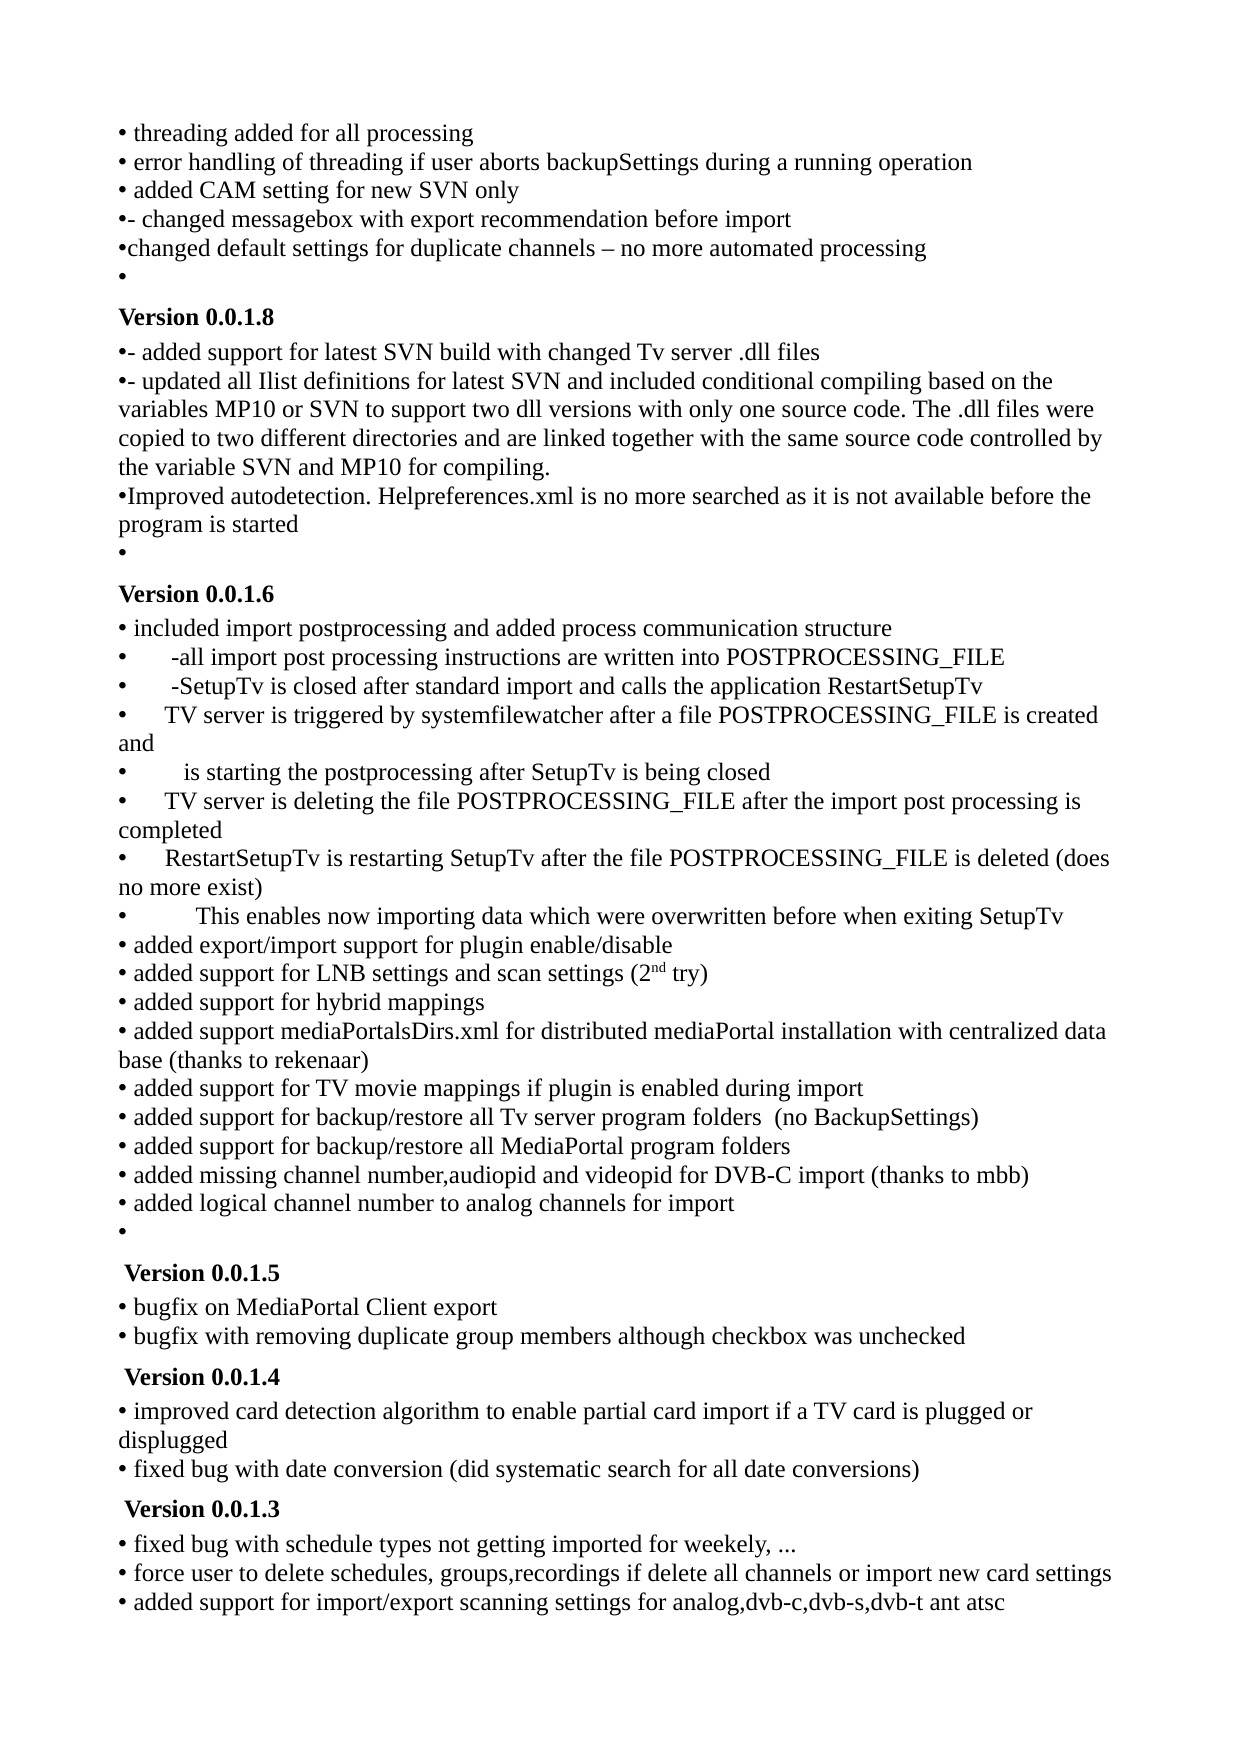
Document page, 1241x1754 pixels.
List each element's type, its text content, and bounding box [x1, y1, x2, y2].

text Version 0.0.1.5 [118, 1258, 1122, 1287]
list added support for hybrid mappings [118, 987, 1122, 1016]
list -SetupTv is closed after standard import and calls the application RestartSetupTv [118, 671, 1122, 700]
list TV server is deleting the file POSTPROCESSING_FILE after the import post processing is completed [118, 786, 1122, 843]
list improved card detection algorithm to enable partial card import if a TV card is plugged or displugged [118, 1396, 1122, 1454]
list is starting the postprocessing after SetupTv is being closed [118, 757, 1122, 786]
text Version 0.0.1.4 [118, 1362, 1122, 1391]
list added CAM setting for new SVN only [118, 176, 1122, 204]
list RestartSetupTv is restarting SetupTv after the file POSTPROCESSING_FILE is deleted (does no more exist) [118, 843, 1122, 901]
text Version 0.0.1.6 [118, 579, 1122, 608]
list -all import post processing instructions are written into POSTPROCESSING_FILE [118, 642, 1122, 671]
text Version 0.0.1.8 [118, 302, 1122, 331]
list error handling of threading if user aborts backupSettings during a running operation [118, 147, 1122, 176]
list added missing channel number,audiopid and videopid for DVB-C import (thanks to mbb) [118, 1160, 1122, 1188]
list force user to delete schedules, groups,recordings if delete all channels or import new card settings [118, 1558, 1122, 1587]
list - updated all Ilist definitions for latest SVN and included conditional compiling based on the variables MP10 or SVN to support two dll versions with only one source code. The .dll files were copied to two different directories and are linked together with the same source code controlled by the variable SVN and MP10 for compiling. [118, 366, 1122, 481]
list added support for import/export scanning settings for analog,dvb-c,dvb-s,dvb-t ant atsc [118, 1587, 1122, 1615]
list added support for backup/restore all MediaPortal program folders [118, 1131, 1122, 1160]
list This enables now importing data which were overwritten before when exiting SetupTv [118, 901, 1122, 930]
list added export/import support for plugin enable/disable [118, 930, 1122, 958]
list added support mediaPortalsDirs.xml for distributed mediaPortal installation with centralized data base (thanks to rekenaar) [118, 1016, 1122, 1073]
list fixed bug with schedule types not getting imported for weekely, ... [118, 1529, 1122, 1558]
list added support for LNB settings and scan settings (2nd try) [118, 958, 1122, 987]
list added logical channel number to analog channels for import [118, 1188, 1122, 1217]
list changed default settings for duplicate channels – no more automated processing [118, 233, 1122, 262]
list added support for backup/restore all Tv server program folders (no BackupSettings) [118, 1102, 1122, 1131]
list bugfix with removing duplicate group members although checkbox was unchecked [118, 1321, 1122, 1350]
list - changed messagebox with export recommendation before import [118, 204, 1122, 233]
text Version 0.0.1.3 [118, 1494, 1122, 1523]
list fixed bug with date conversion (did systematic search for all date conversions) [118, 1454, 1122, 1483]
list bugfix on MediaPortal Client export [118, 1292, 1122, 1321]
list TV server is triggered by systemfilewatcher after a file POSTPROCESSING_FILE is created and [118, 700, 1122, 757]
list added support for TV movie mappings if plugin is enabled during import [118, 1073, 1122, 1102]
list included import postprocessing and added process communication structure [118, 613, 1122, 642]
list - added support for latest SVN build with changed Tv server .dll files [118, 337, 1122, 366]
list threading added for all processing [118, 118, 1122, 147]
list Improved autodetection. Helpreferences.xml is no more searched as it is not available before the program is started [118, 481, 1122, 538]
